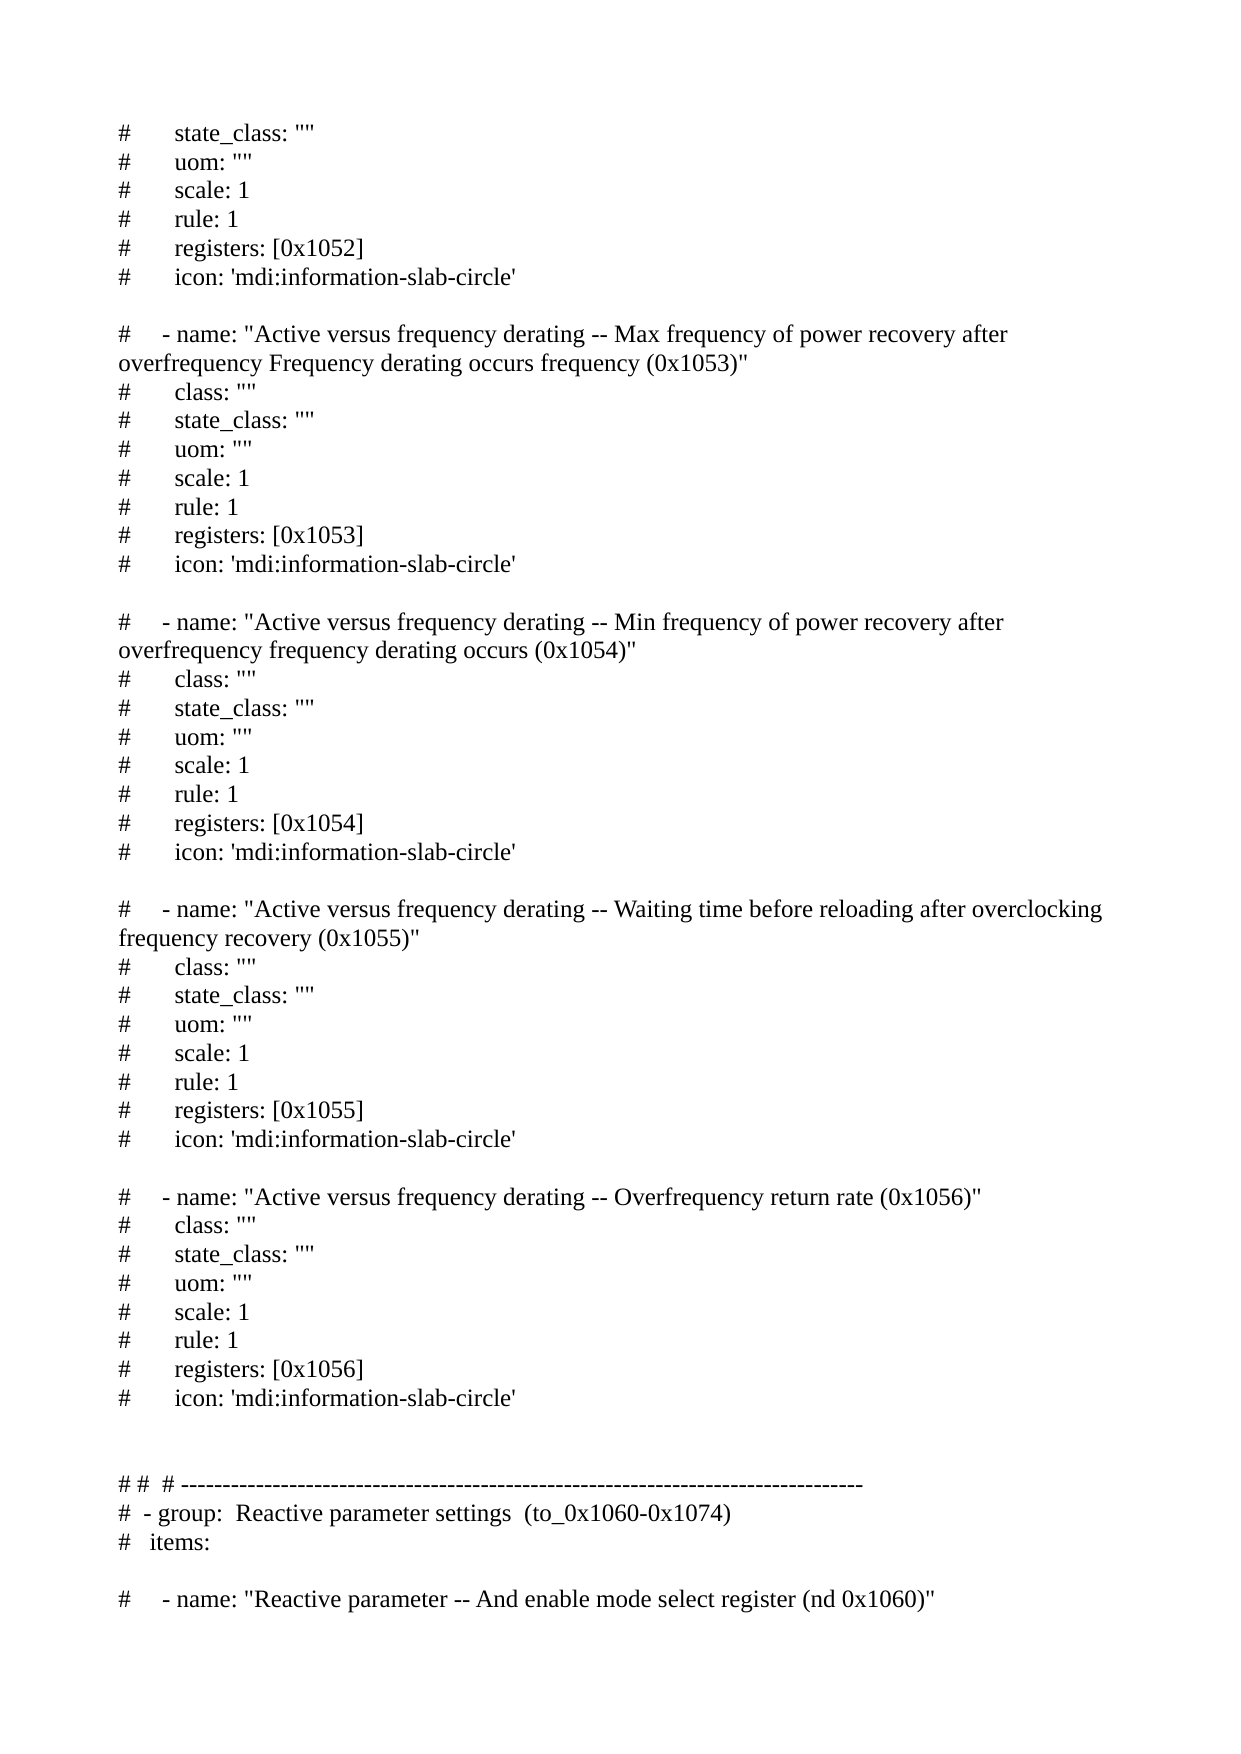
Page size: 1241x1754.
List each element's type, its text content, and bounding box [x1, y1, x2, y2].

text # state_class: "" [118, 1239, 1122, 1268]
text # class: "" [118, 952, 1122, 981]
text # uom: "" [118, 722, 1122, 751]
text # state_class: "" [118, 406, 1122, 434]
text # rule: 1 [118, 492, 1122, 521]
text # - name: "Active versus frequency derating -- Max frequency of power recovery after overfrequency Frequency derating occurs frequency (0x1053)" [118, 319, 1122, 377]
text # rule: 1 [118, 1067, 1122, 1096]
text # uom: "" [118, 434, 1122, 463]
text # scale: 1 [118, 1297, 1122, 1326]
text # uom: "" [118, 147, 1122, 176]
text # items: [118, 1527, 1122, 1556]
text # - name: "Reactive parameter -- And enable mode select register (nd 0x1060)" [118, 1584, 1122, 1613]
text # icon: 'mdi:information-slab-circle' [118, 1124, 1122, 1153]
text # state_class: "" [118, 981, 1122, 1009]
text # registers: [0x1053] [118, 521, 1122, 549]
text # - name: "Active versus frequency derating -- Min frequency of power recovery after overfrequency frequency derating occurs (0x1054)" [118, 607, 1122, 664]
text # registers: [0x1052] [118, 233, 1122, 262]
text # state_class: "" [118, 118, 1122, 147]
text # scale: 1 [118, 1038, 1122, 1067]
text # icon: 'mdi:information-slab-circle' [118, 1383, 1122, 1412]
text # class: "" [118, 377, 1122, 406]
text # scale: 1 [118, 176, 1122, 204]
text # uom: "" [118, 1268, 1122, 1297]
text # scale: 1 [118, 463, 1122, 492]
text # - name: "Active versus frequency derating -- Waiting time before reloading after overclocking frequency recovery (0x1055)" [118, 894, 1122, 952]
text # icon: 'mdi:information-slab-circle' [118, 262, 1122, 291]
text # class: "" [118, 664, 1122, 693]
text # rule: 1 [118, 204, 1122, 233]
text # state_class: "" [118, 693, 1122, 722]
text # rule: 1 [118, 779, 1122, 808]
text # rule: 1 [118, 1326, 1122, 1354]
text # registers: [0x1055] [118, 1096, 1122, 1124]
text # class: "" [118, 1211, 1122, 1239]
text # icon: 'mdi:information-slab-circle' [118, 549, 1122, 578]
text # # # ---------------------------------------------------------------------------------- [118, 1469, 1122, 1498]
text # registers: [0x1054] [118, 808, 1122, 837]
text # scale: 1 [118, 751, 1122, 779]
text # uom: "" [118, 1009, 1122, 1038]
text # icon: 'mdi:information-slab-circle' [118, 837, 1122, 866]
text # - group: Reactive parameter settings (to_0x1060-0x1074) [118, 1498, 1122, 1527]
text # - name: "Active versus frequency derating -- Overfrequency return rate (0x1056)" [118, 1182, 1122, 1211]
text # registers: [0x1056] [118, 1354, 1122, 1383]
